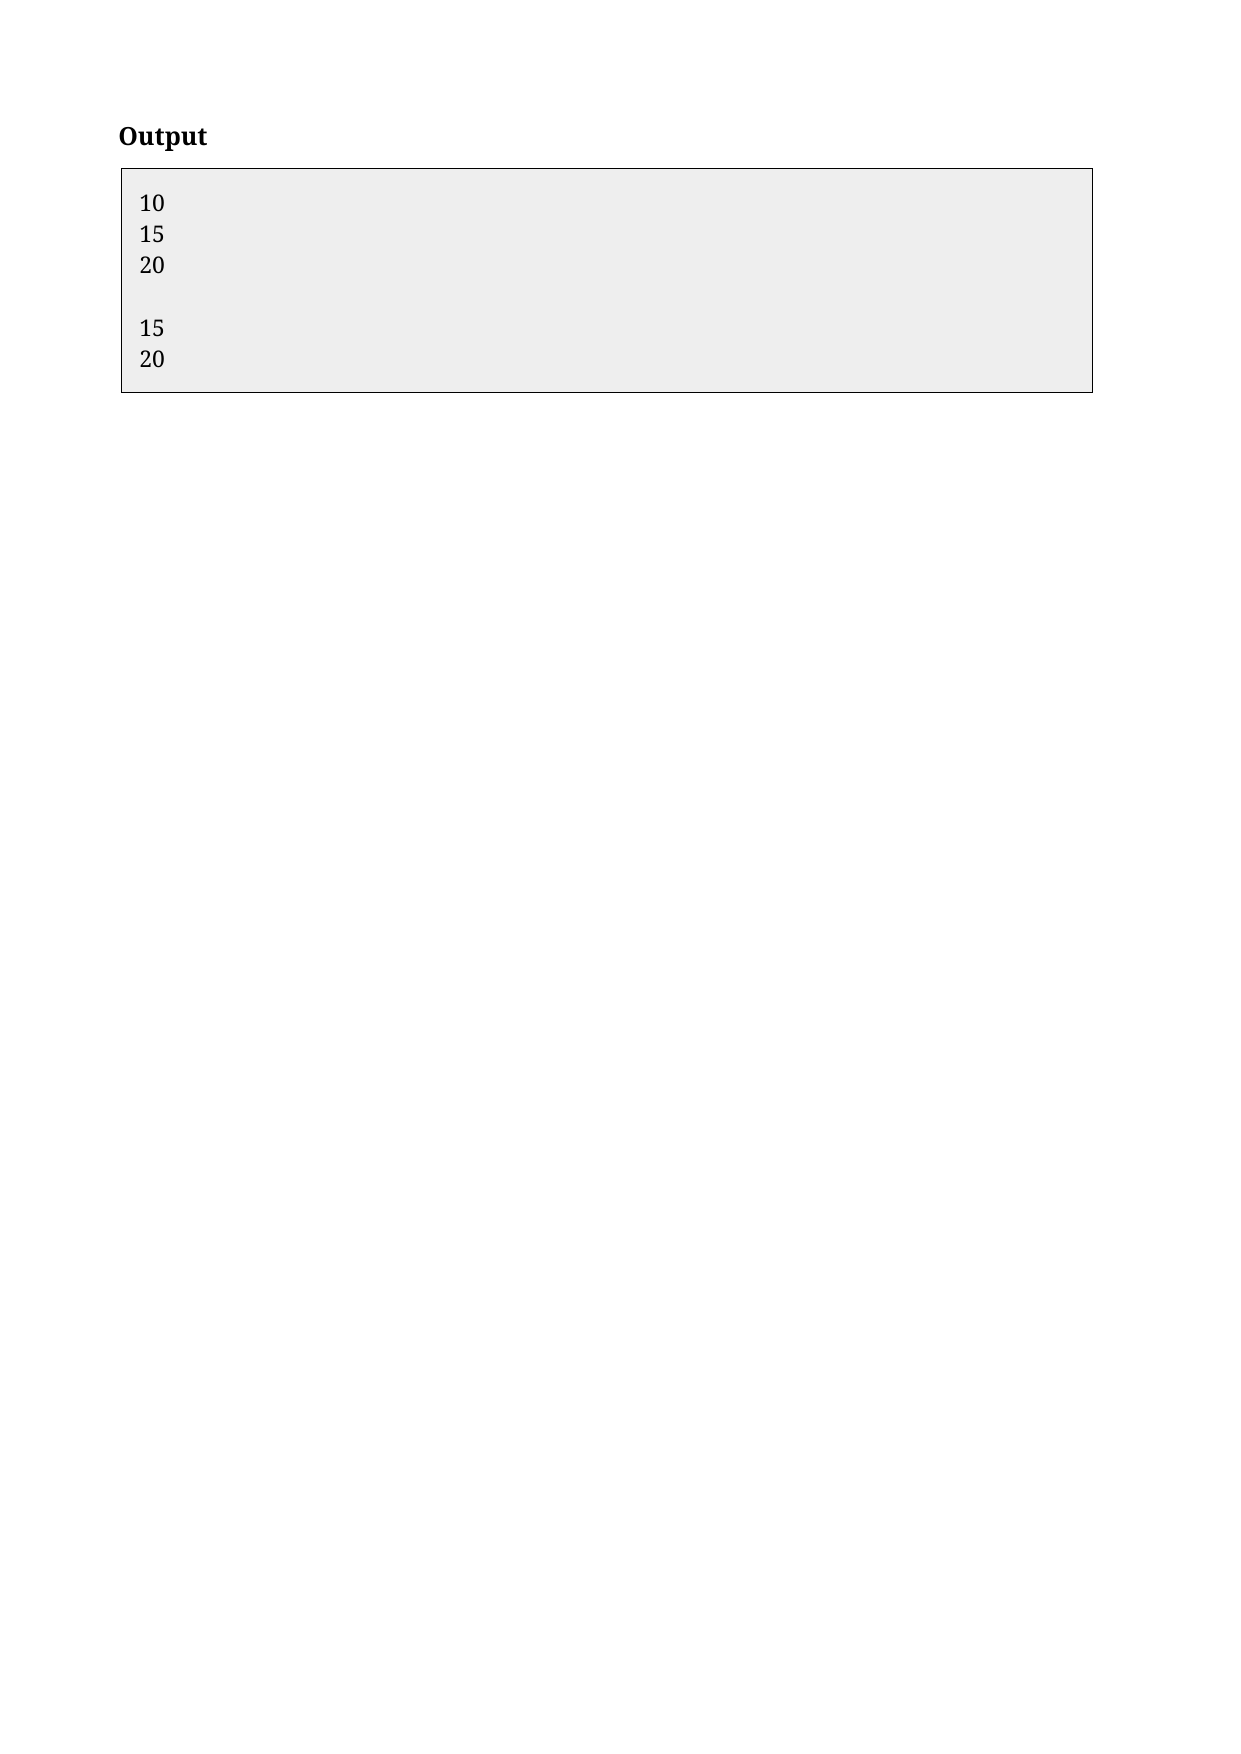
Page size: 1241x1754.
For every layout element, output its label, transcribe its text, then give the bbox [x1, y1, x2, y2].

text Output [118, 118, 1122, 152]
